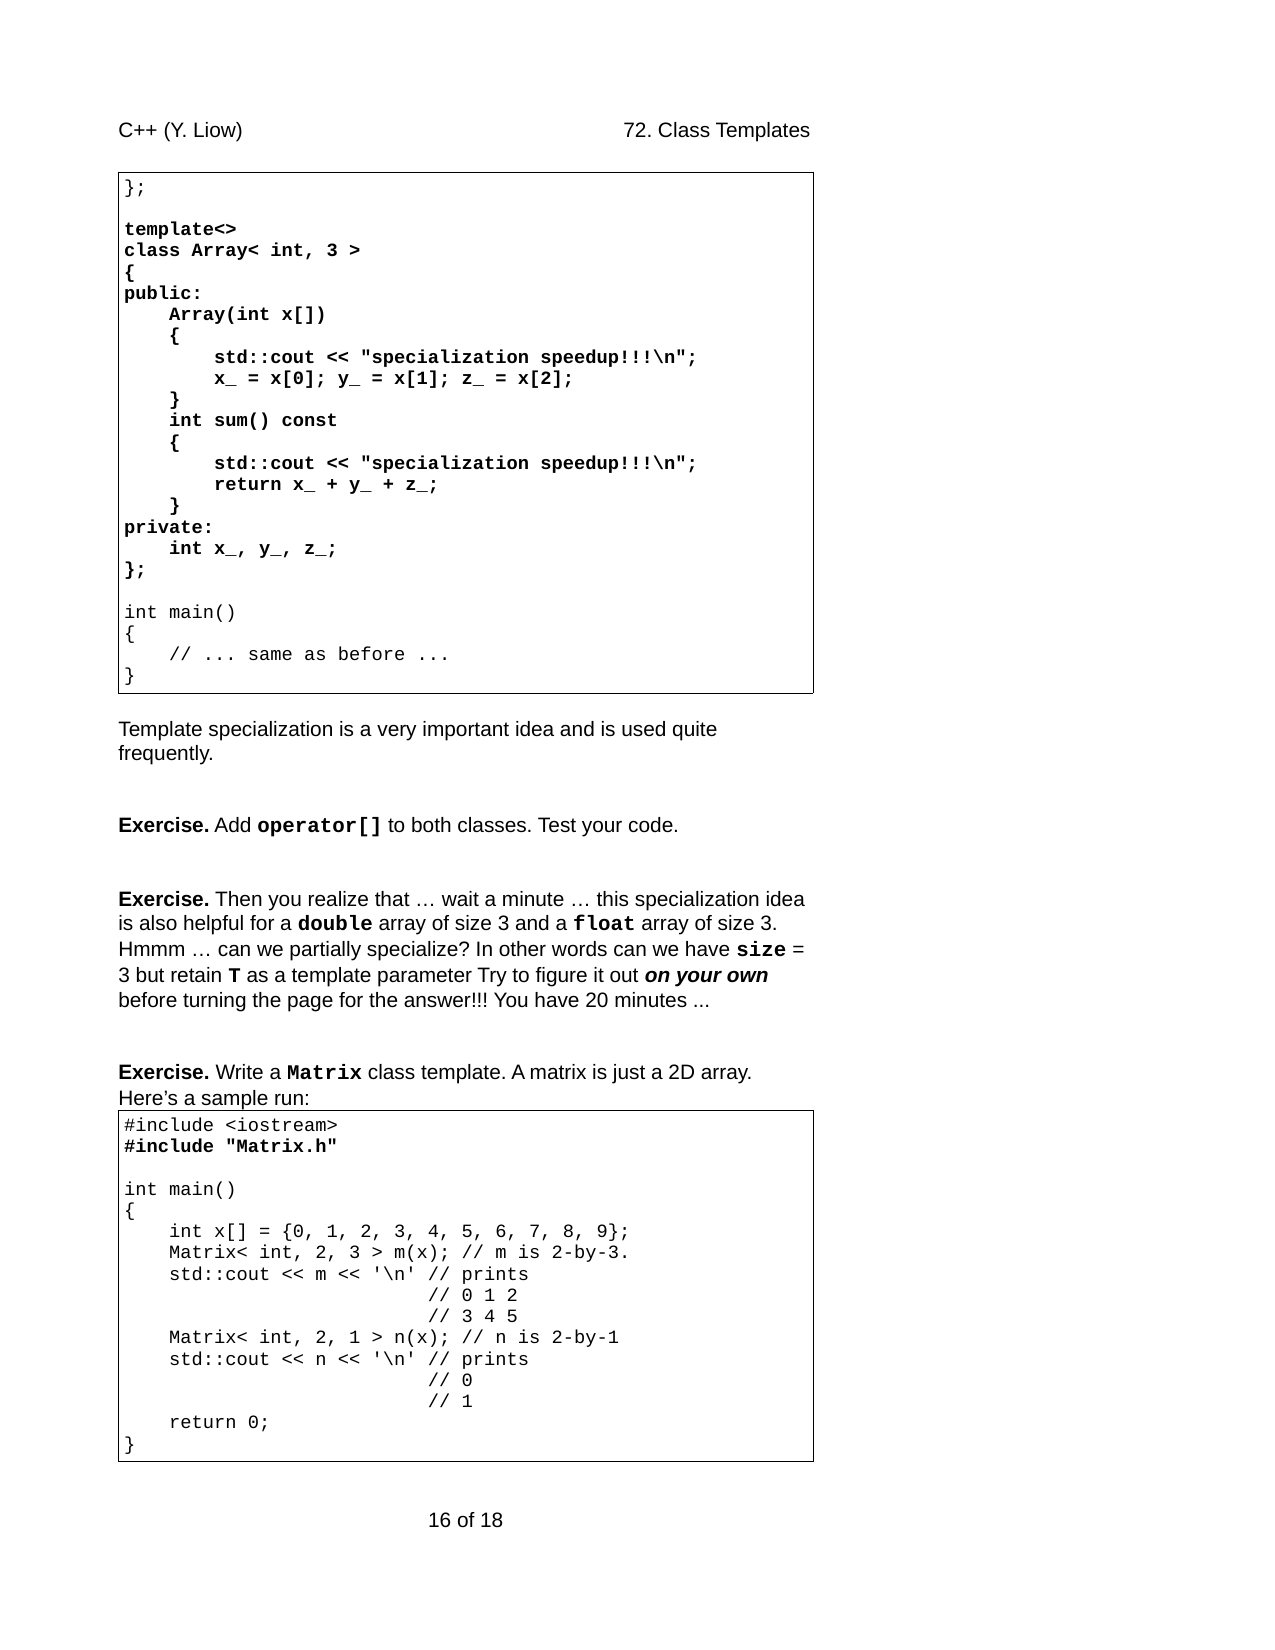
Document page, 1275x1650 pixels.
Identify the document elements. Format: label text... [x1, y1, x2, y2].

text Exercise. Write a Matrix class template. A matrix is just a 2D array. Here’s a sample run: [118, 1060, 813, 1110]
table_header #include <iostream> #include "Matrix.h" int main() { int x[] = {0, 1, 2, 3, 4, 5, 6, 7, 8, 9}; Matrix< int, 2, 3 > m(x); // m is 2-by-3. std::cout << m << '\n' // prints // 0 1 2 // 3 4 5 Matrix< int, 2, 1 > n(x); // n is 2-by-1 std::cout << n << '\n' // prints // 0 // 1 return 0; } [119, 1111, 813, 1461]
text Template specialization is a very important idea and is used quite frequently. [118, 717, 813, 765]
table_header }; template<> class Array< int, 3 > { public: Array(int x[]) { std::cout << "specialization speedup!!!\n"; x_ = x[0]; y_ = x[1]; z_ = x[2]; } int sum() const { std::cout << "specialization speedup!!!\n"; return x_ + y_ + z_; } private: int x_, y_, z_; }; int main() { // ... same as before ... } [119, 173, 813, 693]
text Exercise. Add operator[] to both classes. Test your code. [118, 813, 813, 839]
text Exercise. Then you realize that … wait a minute … this specialization idea is also helpful for a double array of size 3 and a float array of size 3. Hmmm … can we partially specialize? In other words can we have size = 3 but retain T as a template parameter Try to figure it out on your own before turning the page for the answer!!! You have 20 minutes ... [118, 887, 813, 1012]
